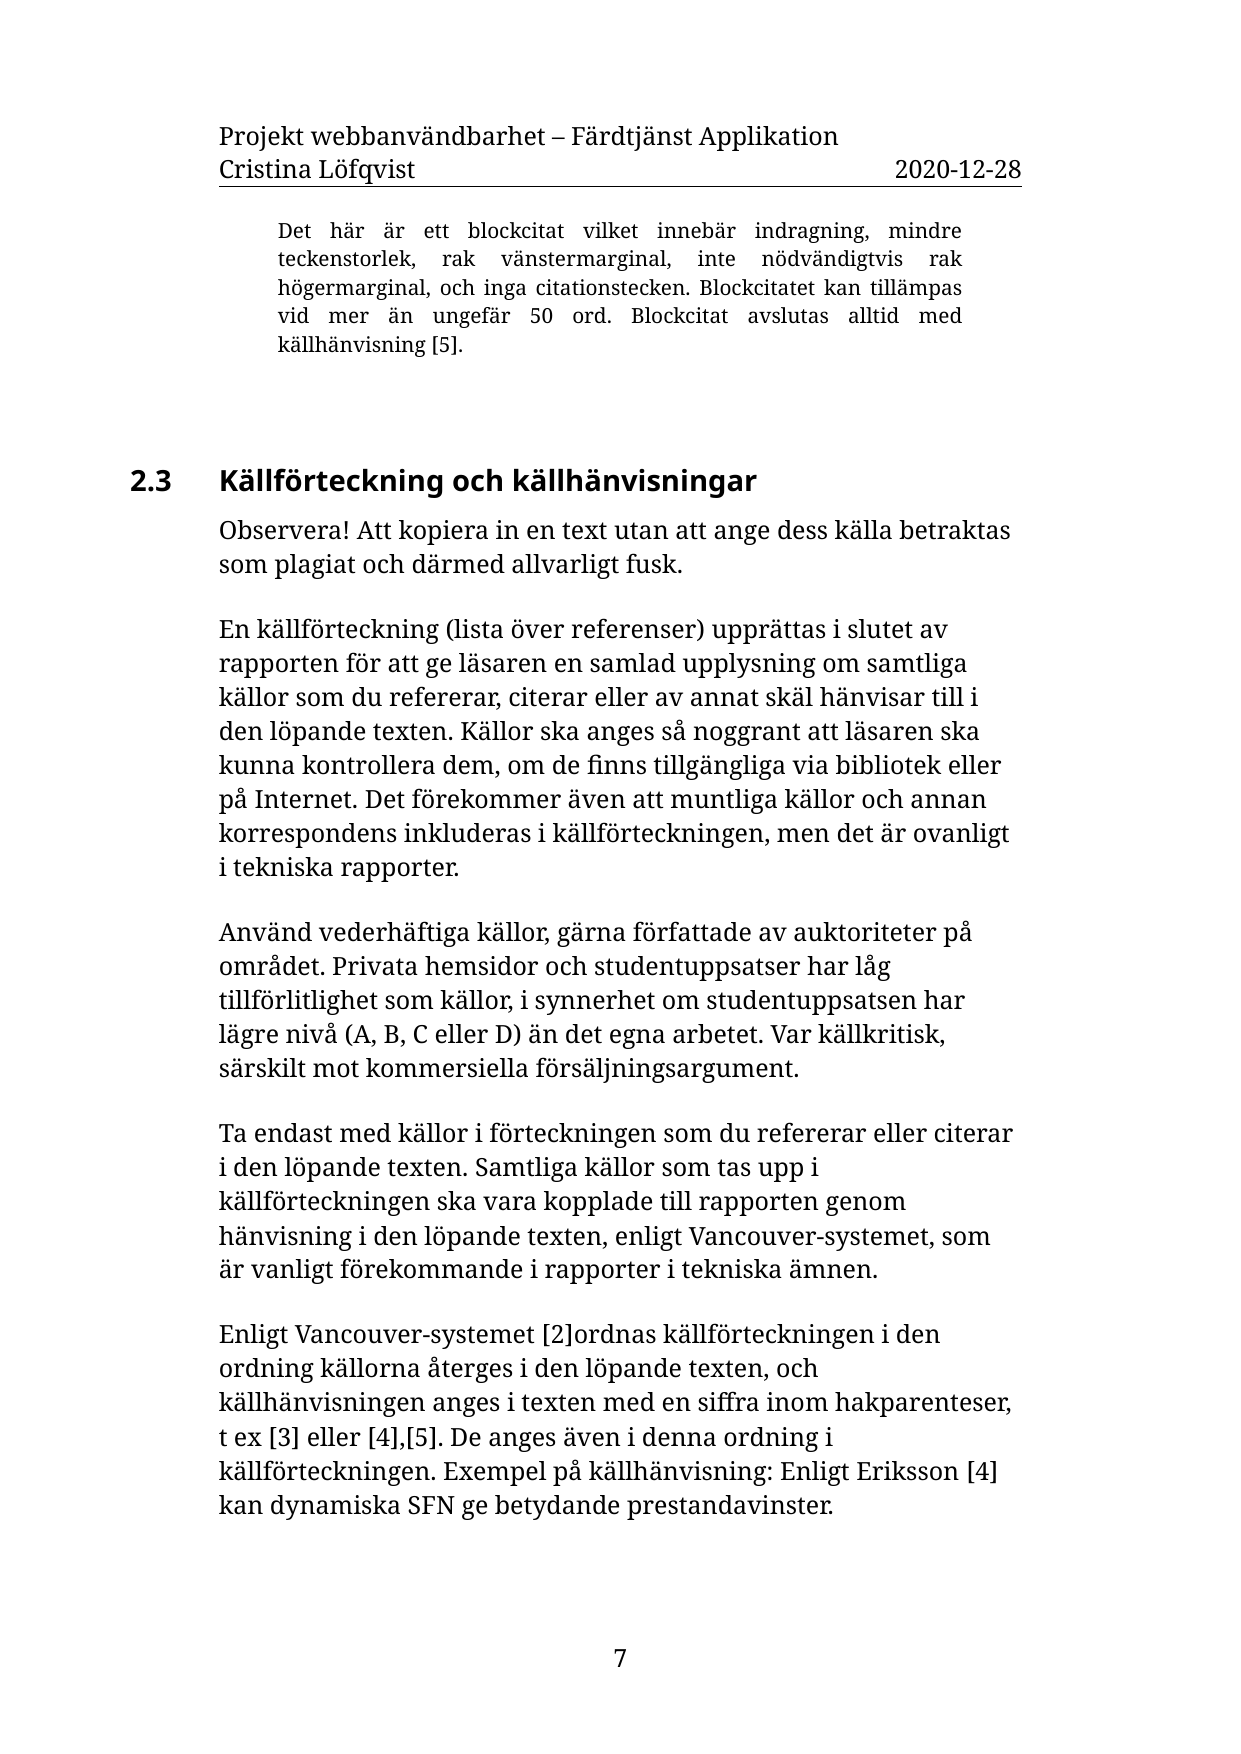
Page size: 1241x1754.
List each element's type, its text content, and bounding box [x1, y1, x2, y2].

text Det här är ett blockcitat vilket innebär indragning, mindre teckenstorlek, rak vänstermarginal, inte nödvändigtvis rak högermarginal, och inga citationstecken. Blockcitatet kan tillämpas vid mer än ungefär 50 ord. Blockcitat avslutas alltid med källhänvisning [5]. [278, 216, 963, 358]
subtitle Källförteckning och källhänvisningar [130, 460, 1022, 500]
text Observera! Att kopiera in en text utan att ange dess källa betraktas som plagiat och därmed allvarligt fusk. [218, 513, 1022, 581]
text Ta endast med källor i förteckningen som du refererar eller citerar i den löpande texten. Samtliga källor som tas upp i källförteckningen ska vara kopplade till rapporten genom hänvisning i den löpande texten, enligt Vancouver-systemet, som är vanligt förekommande i rapporter i tekniska ämnen. [218, 1116, 1022, 1286]
text Använd vederhäftiga källor, gärna författade av auktoriteter på området. Privata hemsidor och studentuppsatser har låg tillförlitlighet som källor, i synnerhet om studentuppsatsen har lägre nivå (A, B, C eller D) än det egna arbetet. Var källkritisk, särskilt mot kommersiella försäljningsargument. [218, 915, 1022, 1085]
text Enligt Vancouver-systemet [2]ordnas källförteckningen i den ordning källorna återges i den löpande texten, och källhänvisningen anges i texten med en siffra inom hakparenteser, t ex [3] eller [4],[5]. De anges även i denna ordning i källförteckningen. Exempel på källhänvisning: Enligt Eriksson [4] kan dynamiska SFN ge betydande prestandavinster. [218, 1317, 1022, 1521]
text En källförteckning (lista över referenser) upprättas i slutet av rapporten för att ge läsaren en samlad upplysning om samtliga källor som du refererar, citerar eller av annat skäl hänvisar till i den löpande texten. Källor ska anges så noggrant att läsaren ska kunna kontrollera dem, om de finns tillgängliga via bibliotek eller på Internet. Det förekommer även att muntliga källor och annan korrespondens inkluderas i källförteckningen, men det är ovanligt i tekniska rapporter. [218, 612, 1022, 884]
